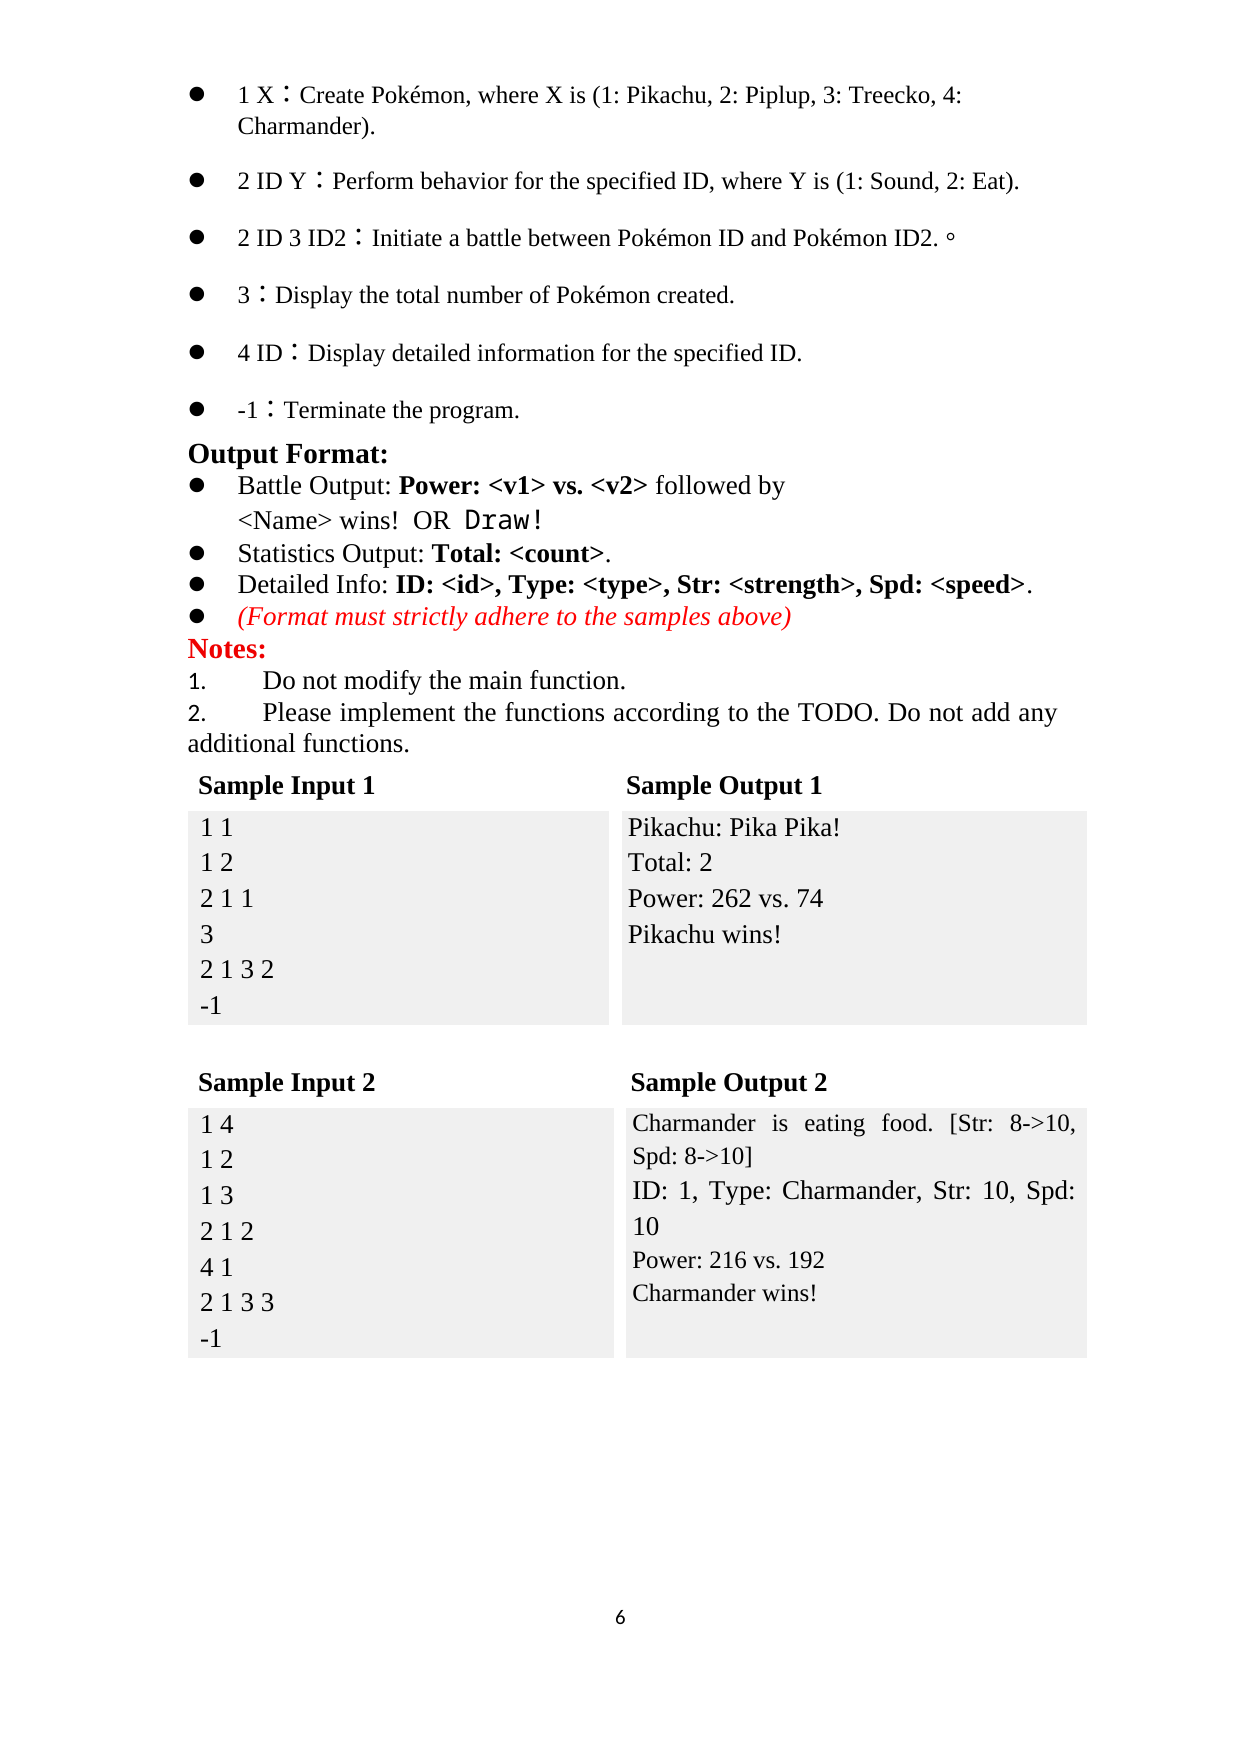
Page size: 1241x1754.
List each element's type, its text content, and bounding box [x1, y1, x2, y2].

table_cell Charmander is eating food. [Str: 8->10, Spd: 8->10] ID: 1, Type: Charmander, Str: 10, Spd: 10 Power: 216 vs. 192 Charmander wins! [626, 1108, 1087, 1358]
list Battle Output: Power: <v1> vs. <v2> followed by <Name> wins! OR Draw! [187, 469, 1053, 537]
table_header Sample Input 2 [188, 1056, 614, 1108]
list -1：Terminate the program. [187, 389, 1053, 425]
list (Format must strictly adhere to the samples above) [187, 600, 1053, 631]
list Please implement the functions according to the TODO. Do not add any additional functions. [187, 696, 1059, 759]
table_cell 1 1 1 2 2 1 1 3 2 1 3 2 -1 [188, 811, 609, 1025]
text Output Format: [187, 436, 1053, 469]
list 3：Display the total number of Pokémon created. [187, 275, 1053, 311]
table_header Sample Output 2 [626, 1056, 1087, 1108]
list 4 ID：Display detailed information for the specified ID. [187, 332, 1053, 368]
list 1 X：Create Pokémon, where X is (1: Pikachu, 2: Piplup, 3: Treecko, 4: Charmander). [187, 75, 1053, 140]
list 2 ID Y：Perform behavior for the specified ID, where Y is (1: Sound, 2: Eat). [187, 161, 1053, 197]
table_header Sample Input 1 [188, 759, 609, 811]
table_cell 1 4 1 2 1 3 2 1 2 4 1 2 1 3 3 -1 [188, 1108, 614, 1358]
list Do not modify the main function. [187, 664, 1059, 696]
table_header Sample Output 1 [622, 759, 1087, 811]
table_cell Pikachu: Pika Pika! Total: 2 Power: 262 vs. 74 Pikachu wins! [622, 811, 1087, 1025]
list Statistics Output: Total: <count>. [187, 537, 1053, 568]
list 2 ID 3 ID2：Initiate a battle between Pokémon ID and Pokémon ID2.。 [187, 218, 1053, 254]
list Detailed Info: ID: <id>, Type: <type>, Str: <strength>, Spd: <speed>. [187, 568, 1053, 600]
text Notes: [187, 631, 1059, 664]
